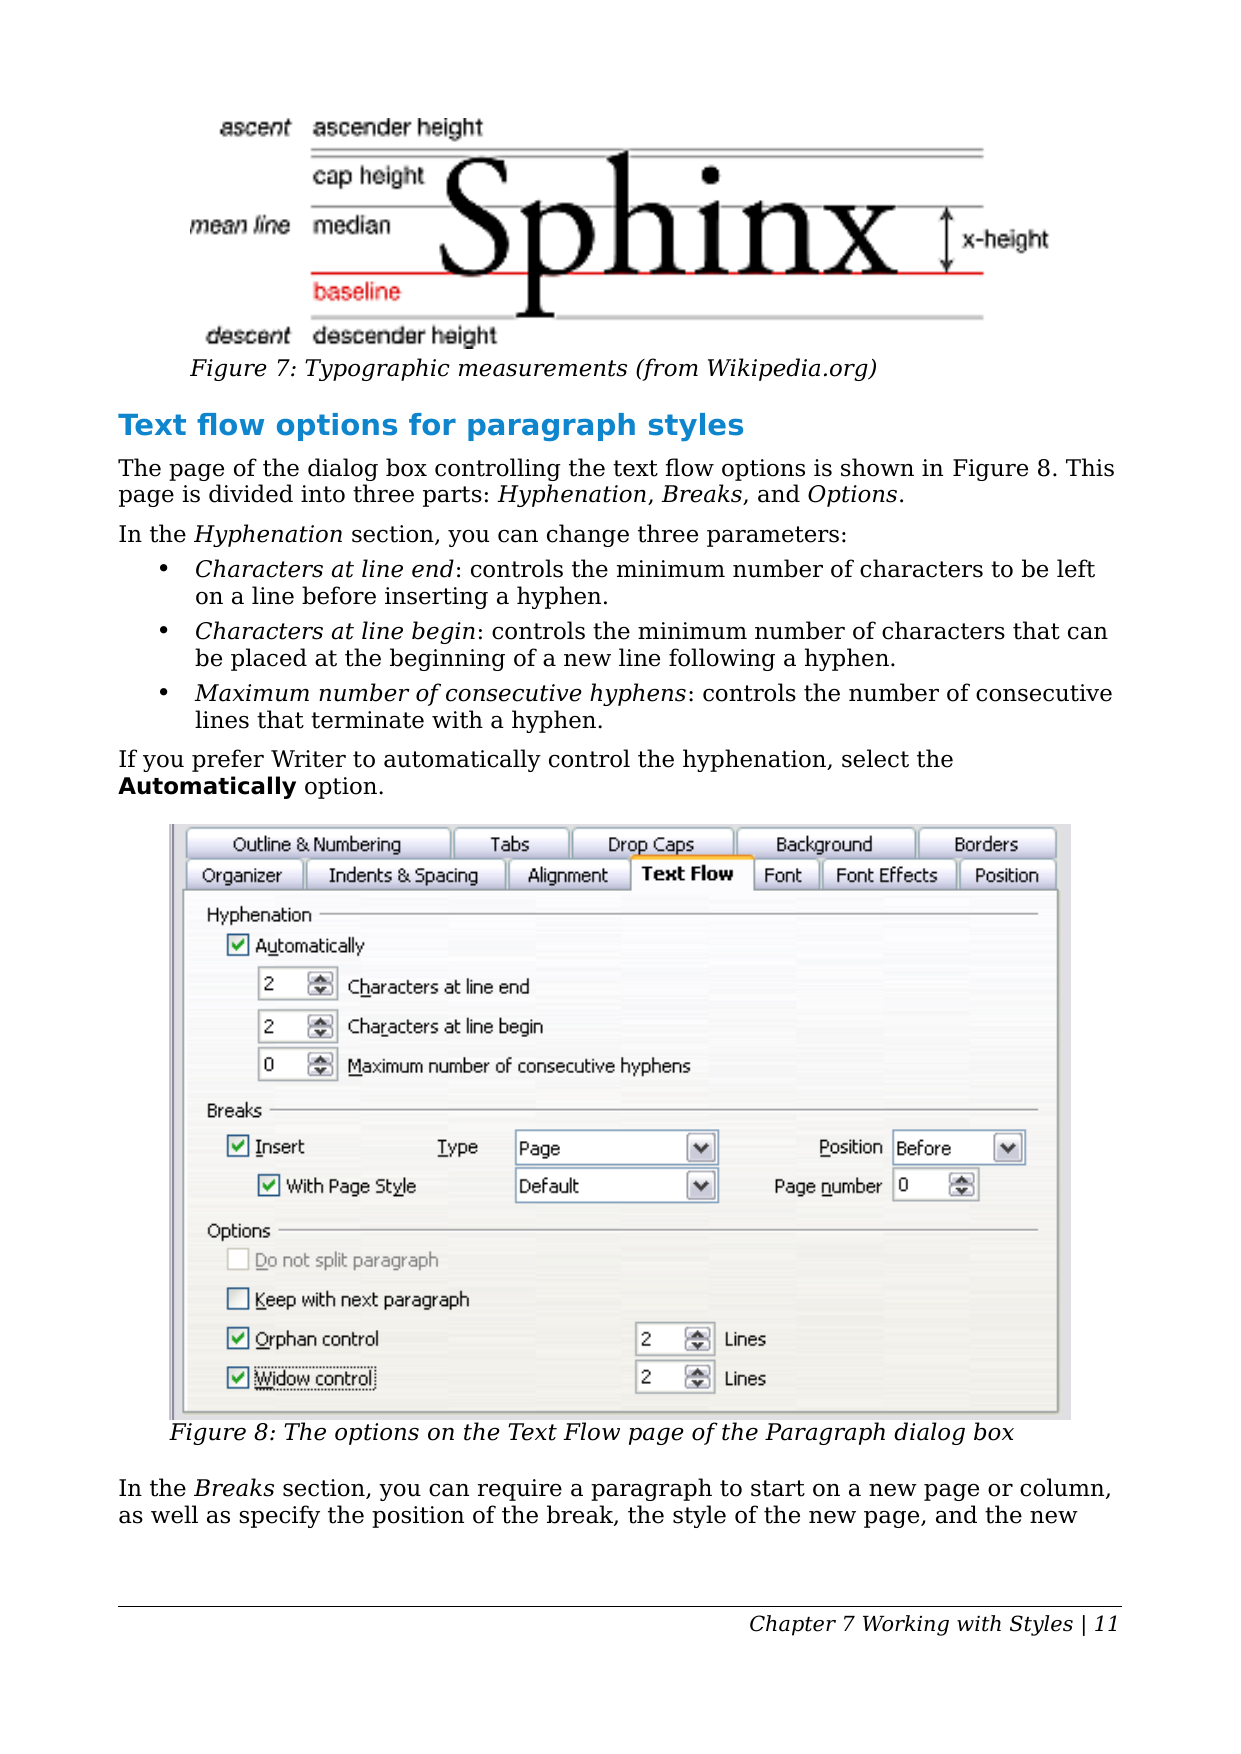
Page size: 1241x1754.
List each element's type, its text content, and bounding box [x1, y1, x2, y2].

subtitle Text flow options for paragraph styles [118, 409, 1122, 443]
list Maximum number of consecutive hyphens: controls the number of consecutive lines that terminate with a hyphen. [156, 678, 1122, 734]
list Characters at line begin: controls the minimum number of characters that can be placed at the beginning of a new line following a hyphen. [156, 616, 1122, 672]
text Figure 8: The options on the Text Flow page of the Paragraph dialog box [169, 1420, 1071, 1446]
picture [169, 824, 1071, 1420]
picture [190, 118, 1050, 349]
text Figure 7: Typographic measurements (from Wikipedia.org) [190, 355, 1050, 382]
list Characters at line end: controls the minimum number of characters to be left on a line before inserting a hyphen. [156, 554, 1122, 610]
text If you prefer Writer to automatically control the hyphenation, select the Automatically option. [118, 746, 1122, 800]
text The page of the dialog box controlling the text flow options is shown in Figure 8. This page is divided into three parts: Hyphenation, Breaks, and Options. [118, 455, 1122, 508]
text In the Breaks section, you can require a paragraph to start on a new page or column, as well as specify the position of the break, the style of the new page, and the new [118, 1476, 1122, 1529]
list In the Hyphenation section, you can change three parameters: [118, 521, 1122, 547]
